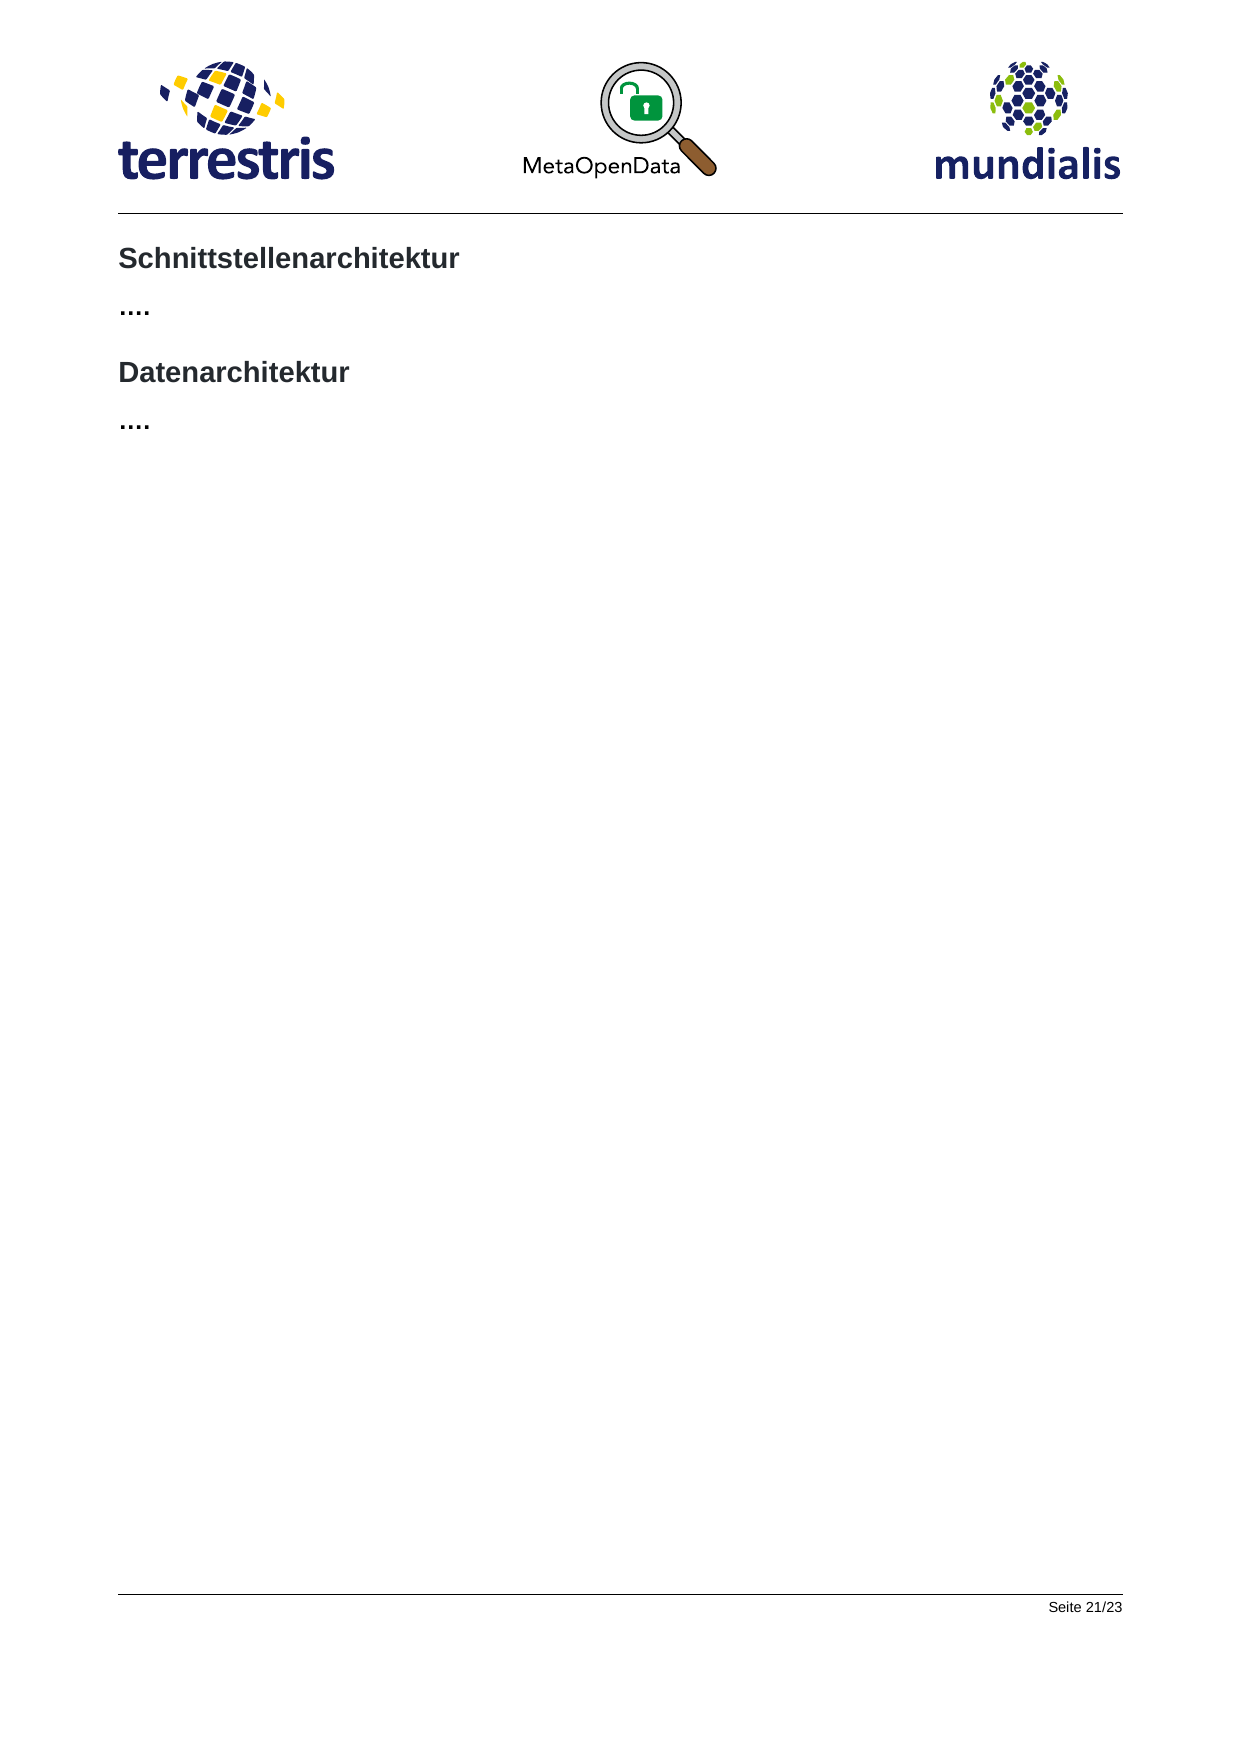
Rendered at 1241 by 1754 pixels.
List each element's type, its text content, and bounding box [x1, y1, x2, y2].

subtitle Schnittstellenarchitektur [118, 241, 1122, 275]
subtitle Datenarchitektur [118, 355, 1122, 389]
text …. [118, 292, 1122, 320]
text …. [118, 406, 1122, 434]
